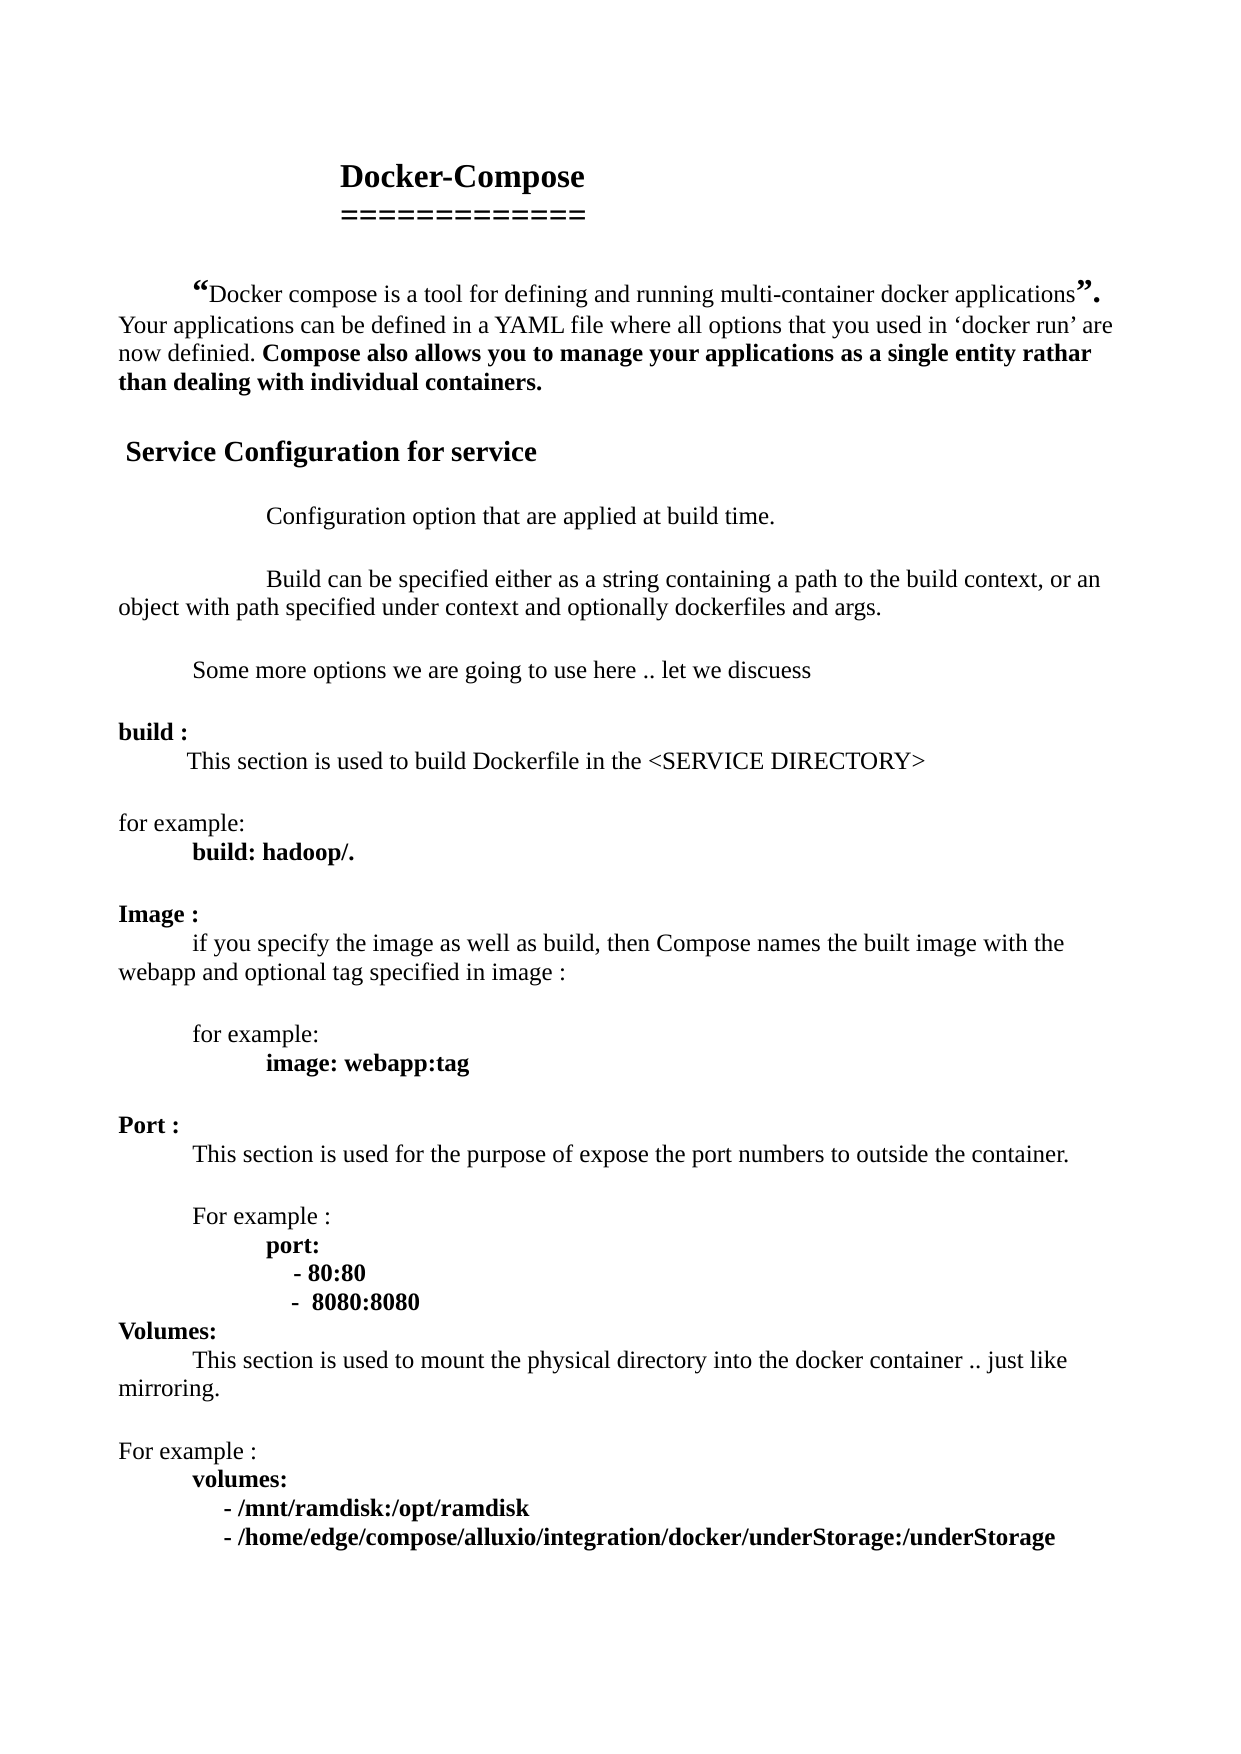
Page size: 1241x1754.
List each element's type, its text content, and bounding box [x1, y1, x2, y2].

text Port : [118, 1110, 1122, 1139]
text build : [118, 717, 1122, 746]
text This section is used to mount the physical directory into the docker container .. just like mirroring. [118, 1345, 1122, 1402]
text - /home/edge/compose/alluxio/integration/docker/underStorage:/underStorage [118, 1522, 1122, 1551]
text image: webapp:tag [118, 1048, 1122, 1076]
text if you specify the image as well as build, then Compose names the built image with the webapp and optional tag specified in image : [118, 928, 1122, 985]
text Docker-Compose [118, 156, 1122, 195]
text volumes: [118, 1464, 1122, 1493]
text for example: [118, 1019, 1122, 1048]
text Some more options we are going to use here .. let we discuess [118, 655, 1122, 683]
text This section is used to build Dockerfile in the <SERVICE DIRECTORY> [118, 746, 1122, 774]
text - 80:80 [118, 1258, 1122, 1287]
text Image : [118, 899, 1122, 928]
text Volumes: [118, 1316, 1122, 1345]
text Service Configuration for service [118, 434, 1122, 468]
text “Docker compose is a tool for defining and running multi-container docker applications”. Your applications can be defined in a YAML file where all options that you used in ‘docker run’ are now definied. Compose also allows you to manage your applications as a single entity rathar than dealing with individual containers. [118, 271, 1122, 396]
text - /mnt/ramdisk:/opt/ramdisk [118, 1493, 1122, 1522]
text port: [118, 1230, 1122, 1258]
text For example : [118, 1201, 1122, 1230]
text For example : [118, 1436, 1122, 1464]
text - 8080:8080 [118, 1287, 1122, 1316]
text build: hadoop/. [118, 837, 1122, 866]
text Build can be specified either as a string containing a path to the build context, or an object with path specified under context and optionally dockerfiles and args. [118, 564, 1122, 621]
text for example: [118, 808, 1122, 837]
text This section is used for the purpose of expose the port numbers to outside the container. [118, 1139, 1122, 1167]
text ============= [118, 195, 1122, 233]
text Configuration option that are applied at build time. [118, 501, 1122, 530]
